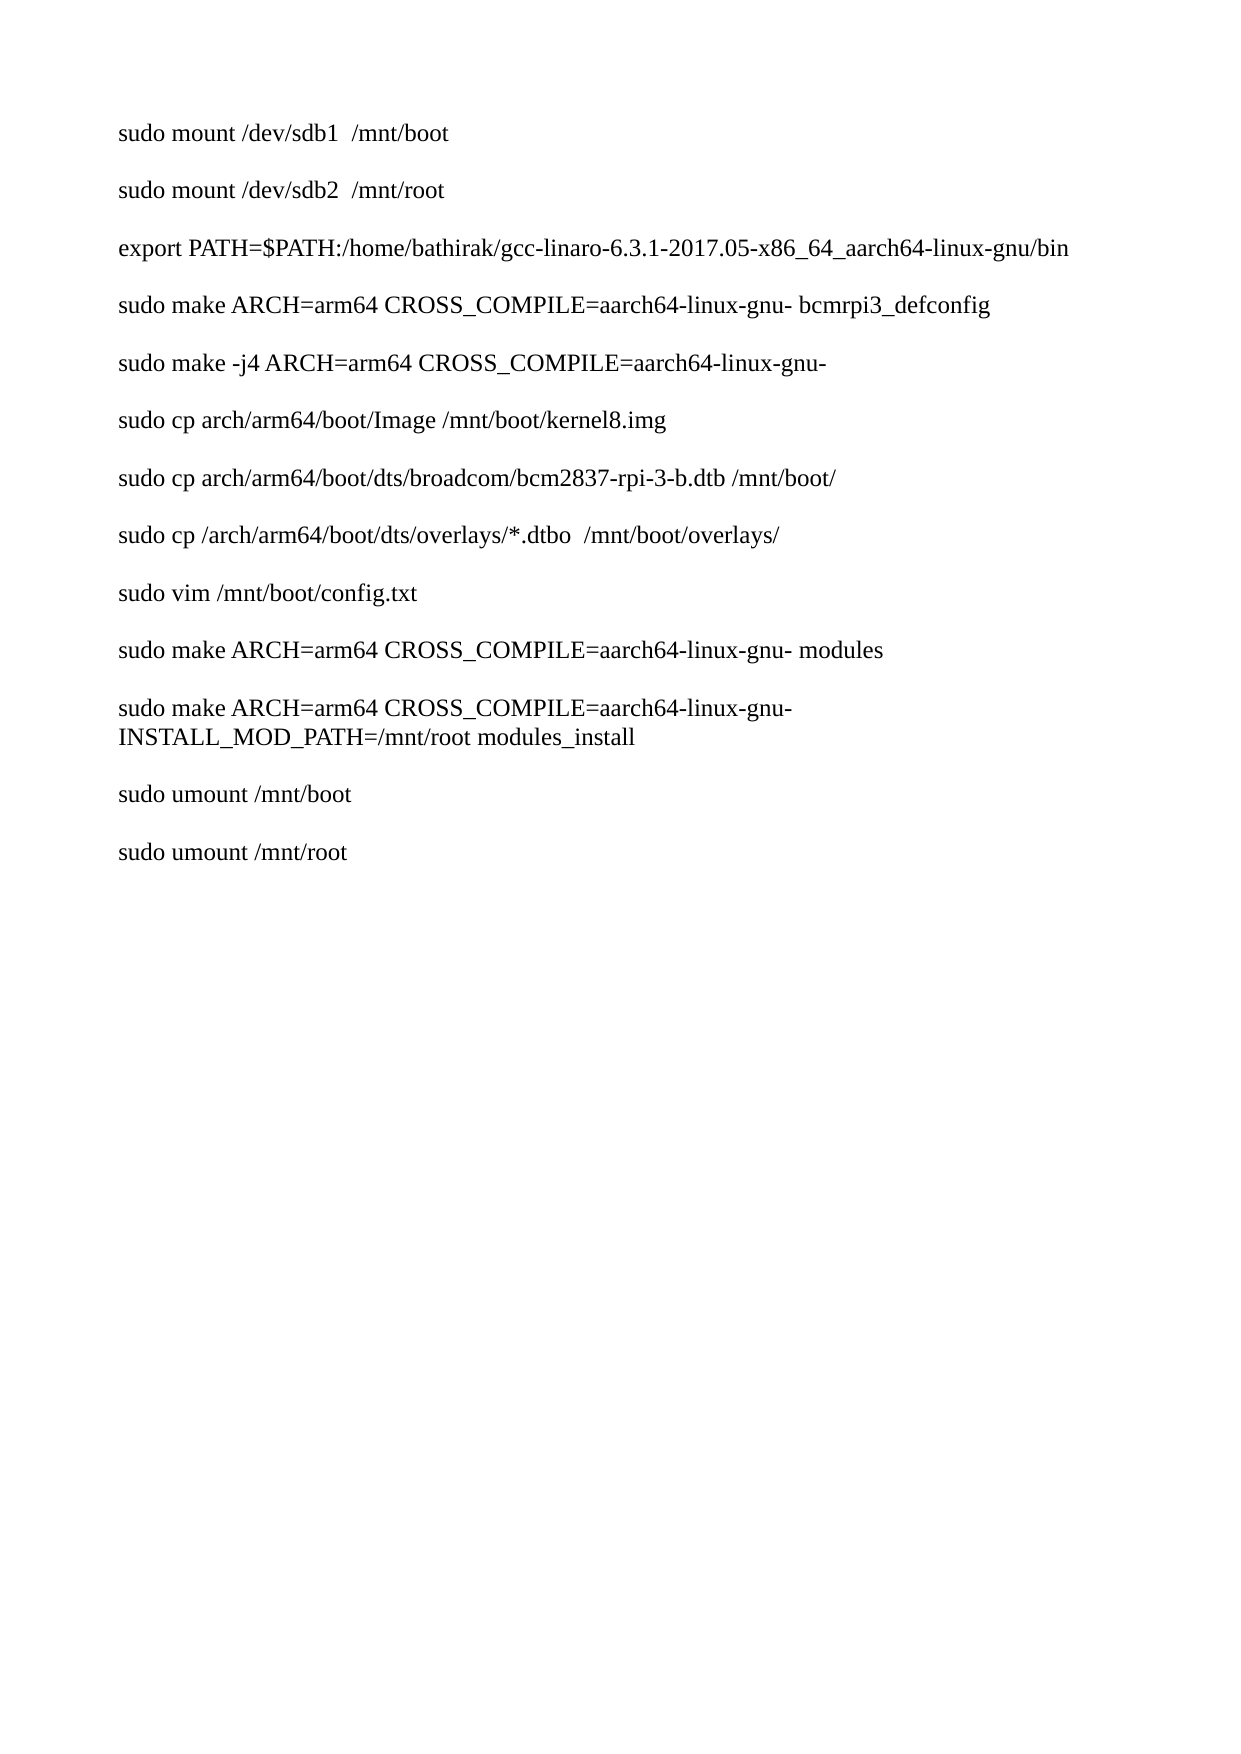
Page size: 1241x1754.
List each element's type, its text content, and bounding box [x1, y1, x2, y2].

text sudo make ARCH=arm64 CROSS_COMPILE=aarch64-linux-gnu- INSTALL_MOD_PATH=/mnt/root modules_install [118, 693, 1122, 751]
text sudo cp arch/arm64/boot/dts/broadcom/bcm2837-rpi-3-b.dtb /mnt/boot/ [118, 463, 1122, 492]
text sudo make ARCH=arm64 CROSS_COMPILE=aarch64-linux-gnu- modules [118, 636, 1122, 664]
text sudo umount /mnt/boot [118, 779, 1122, 808]
text export PATH=$PATH:/home/bathirak/gcc-linaro-6.3.1-2017.05-x86_64_aarch64-linux-gnu/bin [118, 233, 1122, 262]
text sudo mount /dev/sdb2 /mnt/root [118, 176, 1122, 204]
text sudo umount /mnt/root [118, 837, 1122, 866]
text sudo cp arch/arm64/boot/Image /mnt/boot/kernel8.img [118, 406, 1122, 434]
text sudo make -j4 ARCH=arm64 CROSS_COMPILE=aarch64-linux-gnu- [118, 348, 1122, 377]
text sudo vim /mnt/boot/config.txt [118, 578, 1122, 607]
text sudo make ARCH=arm64 CROSS_COMPILE=aarch64-linux-gnu- bcmrpi3_defconfig [118, 291, 1122, 319]
text sudo cp /arch/arm64/boot/dts/overlays/*.dtbo /mnt/boot/overlays/ [118, 521, 1063, 549]
text sudo mount /dev/sdb1 /mnt/boot [118, 118, 1122, 147]
